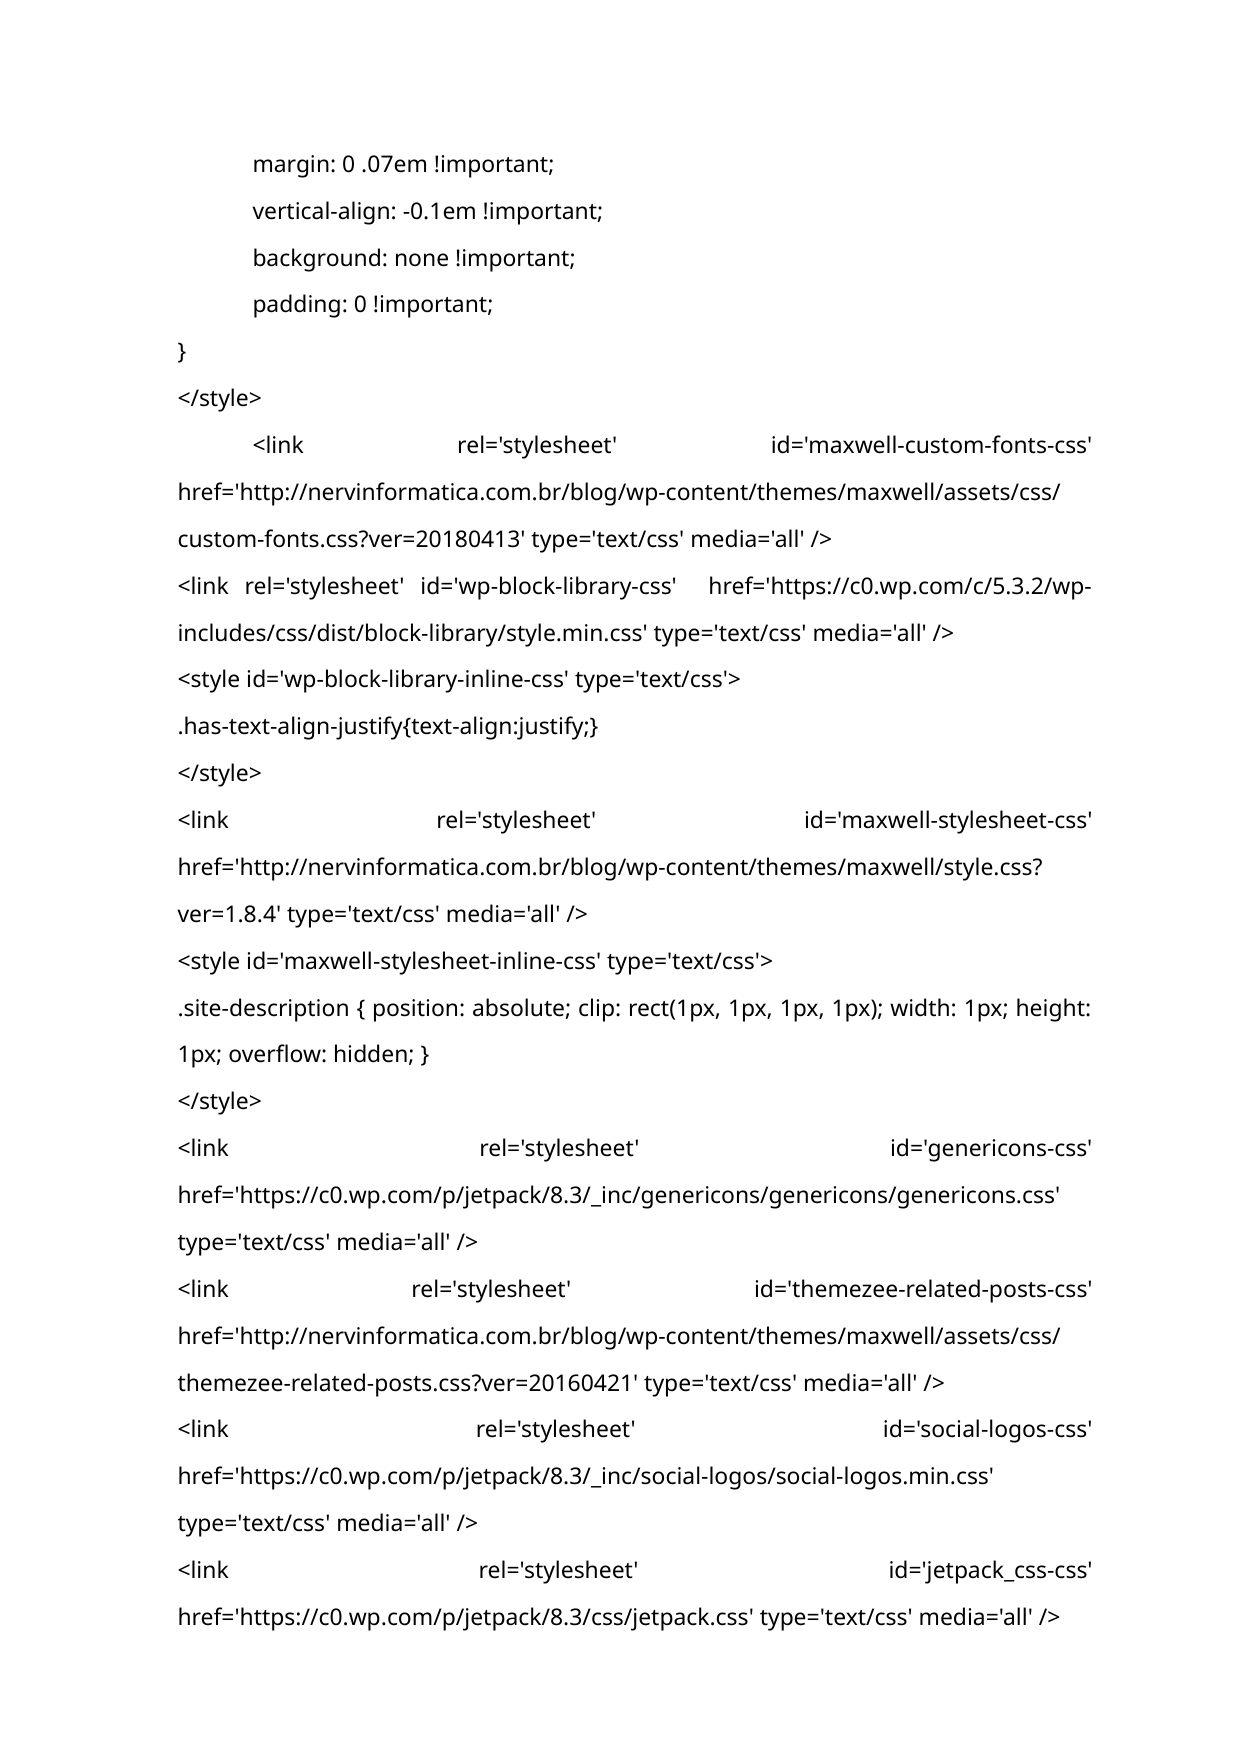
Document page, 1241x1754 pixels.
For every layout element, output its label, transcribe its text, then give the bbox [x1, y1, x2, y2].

text </style> [177, 382, 1092, 413]
text .has-text-align-justify{text-align:justify;} [177, 710, 1092, 741]
text <link rel='stylesheet' id='wp-block-library-css' href='https://c0.wp.com/c/5.3.2/wp-includes/css/dist/block-library/style.min.css' type='text/css' media='all' /> [177, 569, 1092, 648]
text <style id='maxwell-stylesheet-inline-css' type='text/css'> [177, 944, 1092, 976]
text <link rel='stylesheet' id='social-logos-css' href='https://c0.wp.com/p/jetpack/8.3/_inc/social-logos/social-logos.min.css' type='text/css' media='all' /> [177, 1413, 1092, 1538]
text <link rel='stylesheet' id='genericons-css' href='https://c0.wp.com/p/jetpack/8.3/_inc/genericons/genericons/genericons.css' type='text/css' media='all' /> [177, 1132, 1092, 1257]
text </style> [177, 1085, 1092, 1116]
text vertical-align: -0.1em !important; [177, 194, 1092, 226]
text background: none !important; [177, 241, 1092, 273]
text </style> [177, 757, 1092, 788]
text padding: 0 !important; [177, 288, 1092, 319]
text <link rel='stylesheet' id='jetpack_css-css' href='https://c0.wp.com/p/jetpack/8.3/css/jetpack.css' type='text/css' media='all' /> [177, 1554, 1092, 1632]
text <style id='wp-block-library-inline-css' type='text/css'> [177, 663, 1092, 694]
text <link rel='stylesheet' id='maxwell-stylesheet-css' href='http://nervinformatica.com.br/blog/wp-content/themes/maxwell/style.css?ver=1.8.4' type='text/css' media='all' /> [177, 804, 1092, 929]
text } [177, 335, 1092, 366]
text <link rel='stylesheet' id='themezee-related-posts-css' href='http://nervinformatica.com.br/blog/wp-content/themes/maxwell/assets/css/themezee-related-posts.css?ver=20160421' type='text/css' media='all' /> [177, 1273, 1092, 1398]
text margin: 0 .07em !important; [177, 148, 1092, 179]
text <link rel='stylesheet' id='maxwell-custom-fonts-css' href='http://nervinformatica.com.br/blog/wp-content/themes/maxwell/assets/css/custom-fonts.css?ver=20180413' type='text/css' media='all' /> [177, 429, 1092, 554]
text .site-description { position: absolute; clip: rect(1px, 1px, 1px, 1px); width: 1px; height: 1px; overflow: hidden; } [177, 991, 1092, 1069]
